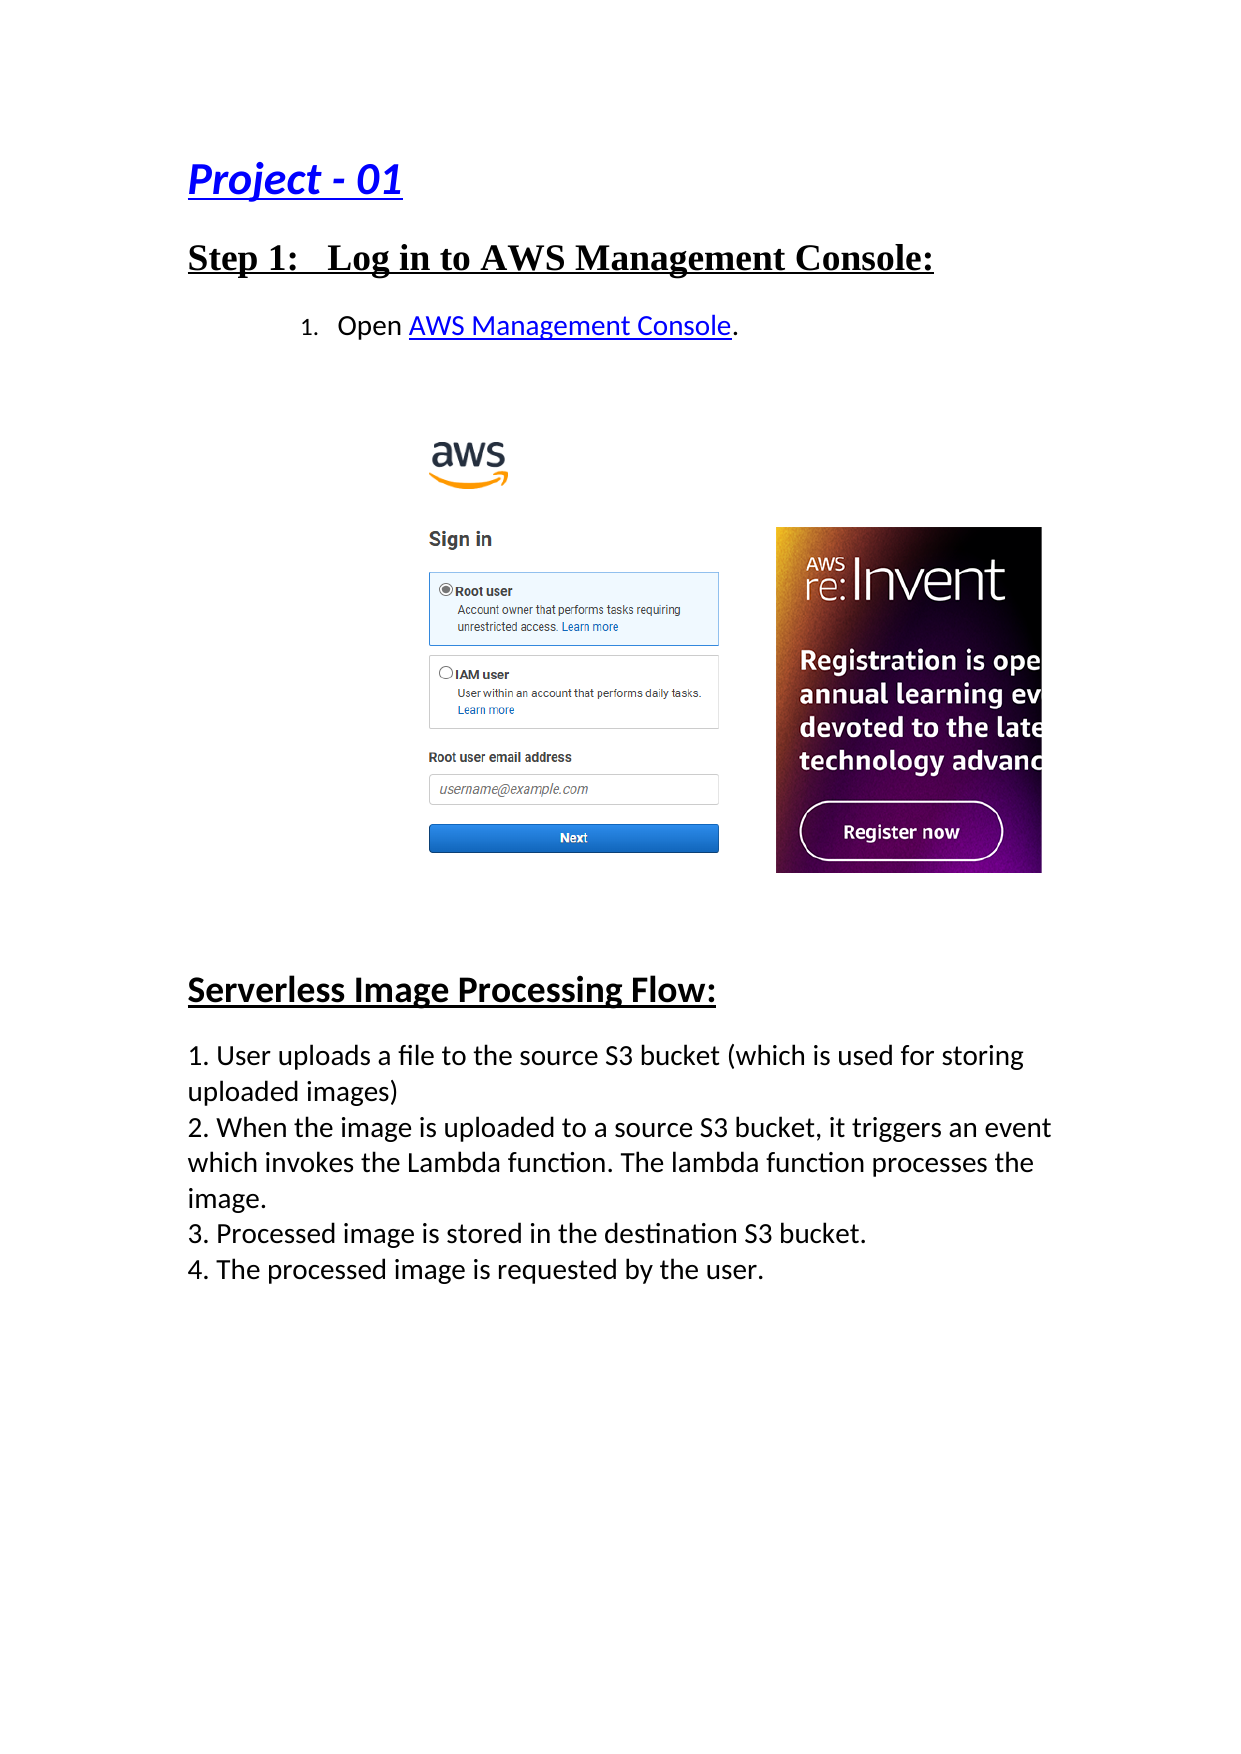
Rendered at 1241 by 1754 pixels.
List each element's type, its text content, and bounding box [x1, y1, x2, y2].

text Step 1: Log in to AWS Management Console: [187, 235, 1053, 278]
picture [262, 422, 1042, 873]
list The processed image is requested by the user. [187, 1251, 1053, 1287]
list When the image is uploaded to a source S3 bucket, it triggers an event which invokes the Lambda function. The lambda function processes the image. [187, 1109, 1053, 1216]
text Serverless Image Processing Flow: [187, 966, 1053, 1012]
list Processed image is stored in the destination S3 bucket. [187, 1216, 1053, 1251]
text Project - 01 [187, 150, 1053, 206]
list User uploads a file to the source S3 bucket (which is used for storing uploaded images) [187, 1037, 1053, 1109]
list Open AWS Management Console. [300, 307, 1053, 343]
